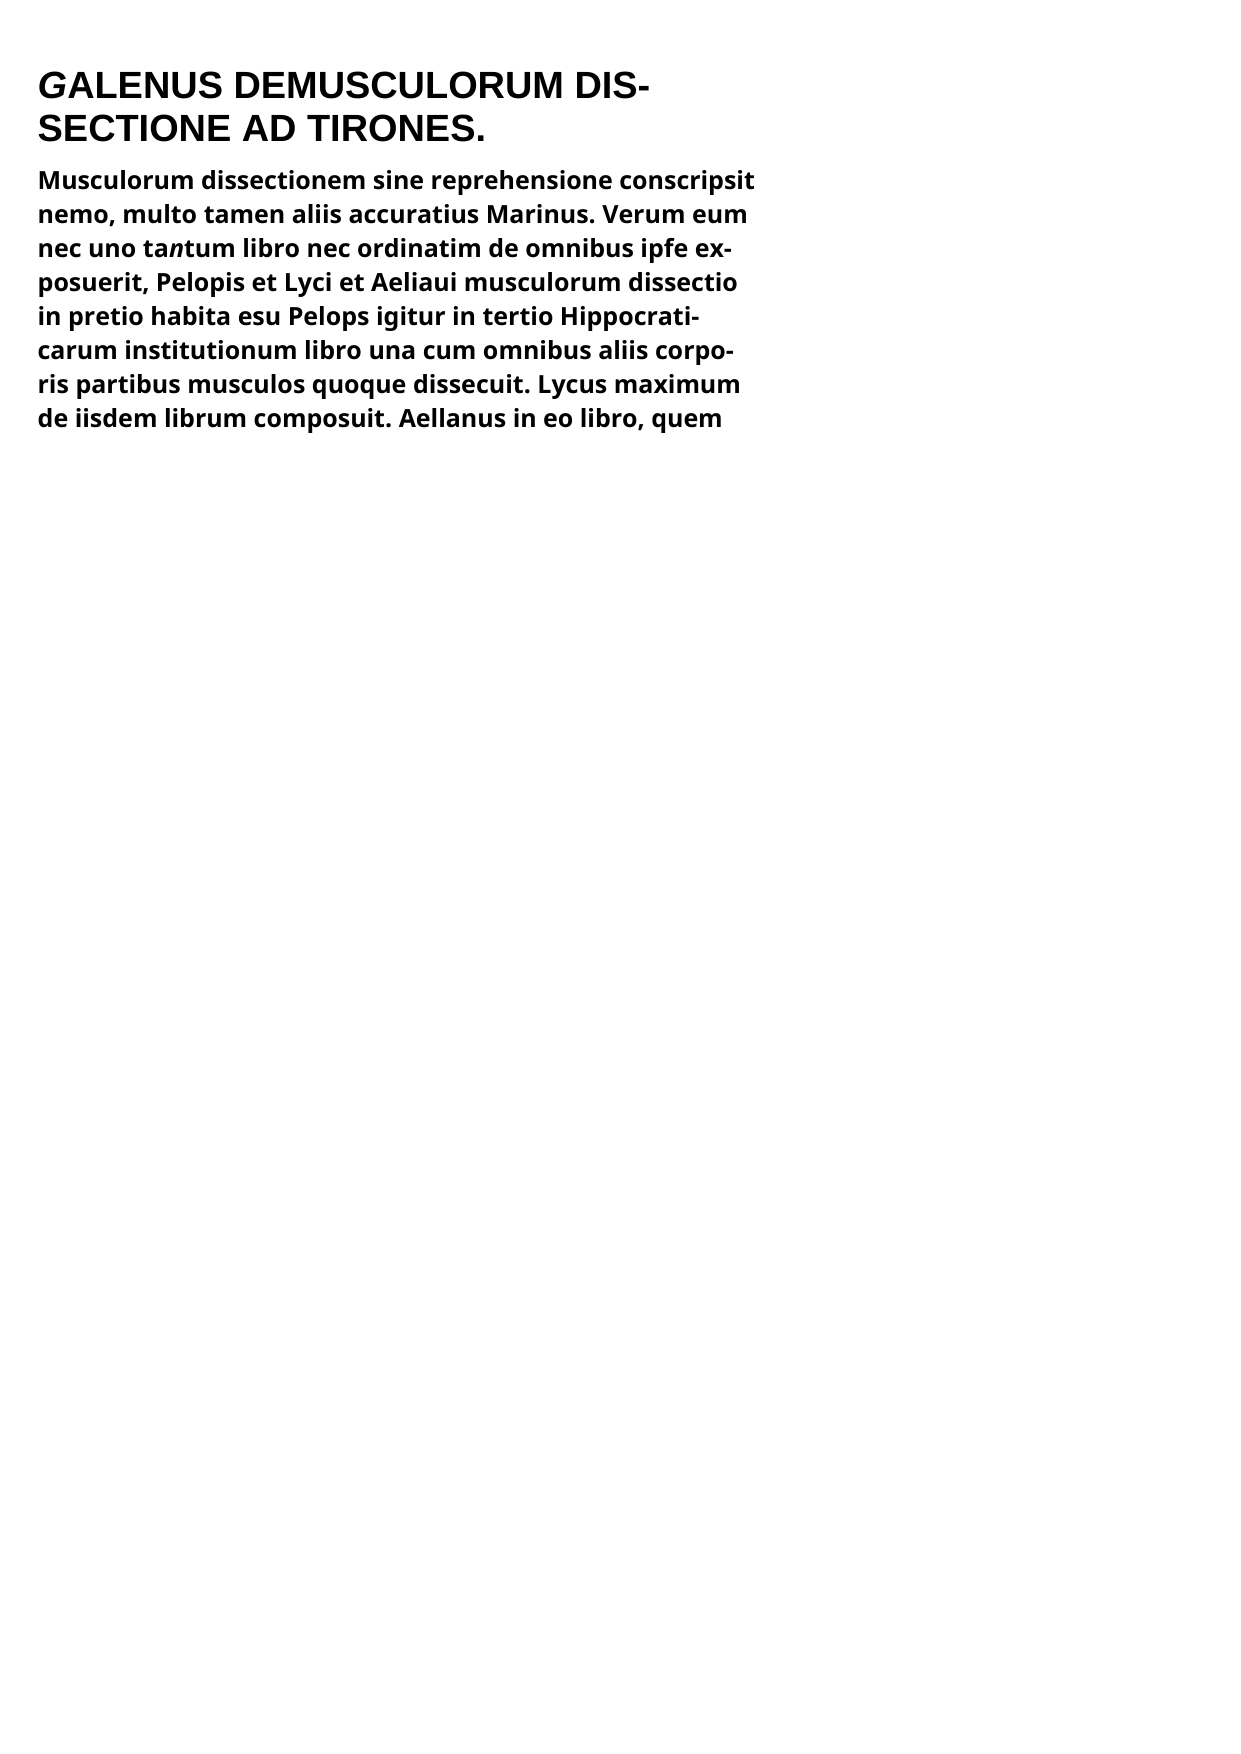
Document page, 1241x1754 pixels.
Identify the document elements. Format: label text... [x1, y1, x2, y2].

subtitle GALENUS DEMUSCULORUM DIS- SECTIONE AD TIRONES. [37, 62, 1203, 150]
text Musculorum dissectionem sine reprehensione conscripsit nemo, multo tamen aliis accuratius Marinus. Verum eum nec uno tantum libro nec ordinatim de omnibus ipfe ex- posuerit, Pelopis et Lyci et Aeliaui musculorum dissectio in pretio habita esu Pelops igitur in tertio Hippocrati- carum institutionum libro una cum omnibus aliis corpo- ris partibus musculos quoque dissecuit. Lycus maximum de iisdem librum composuit. Aellanus in eo libro, quem [37, 162, 1203, 435]
